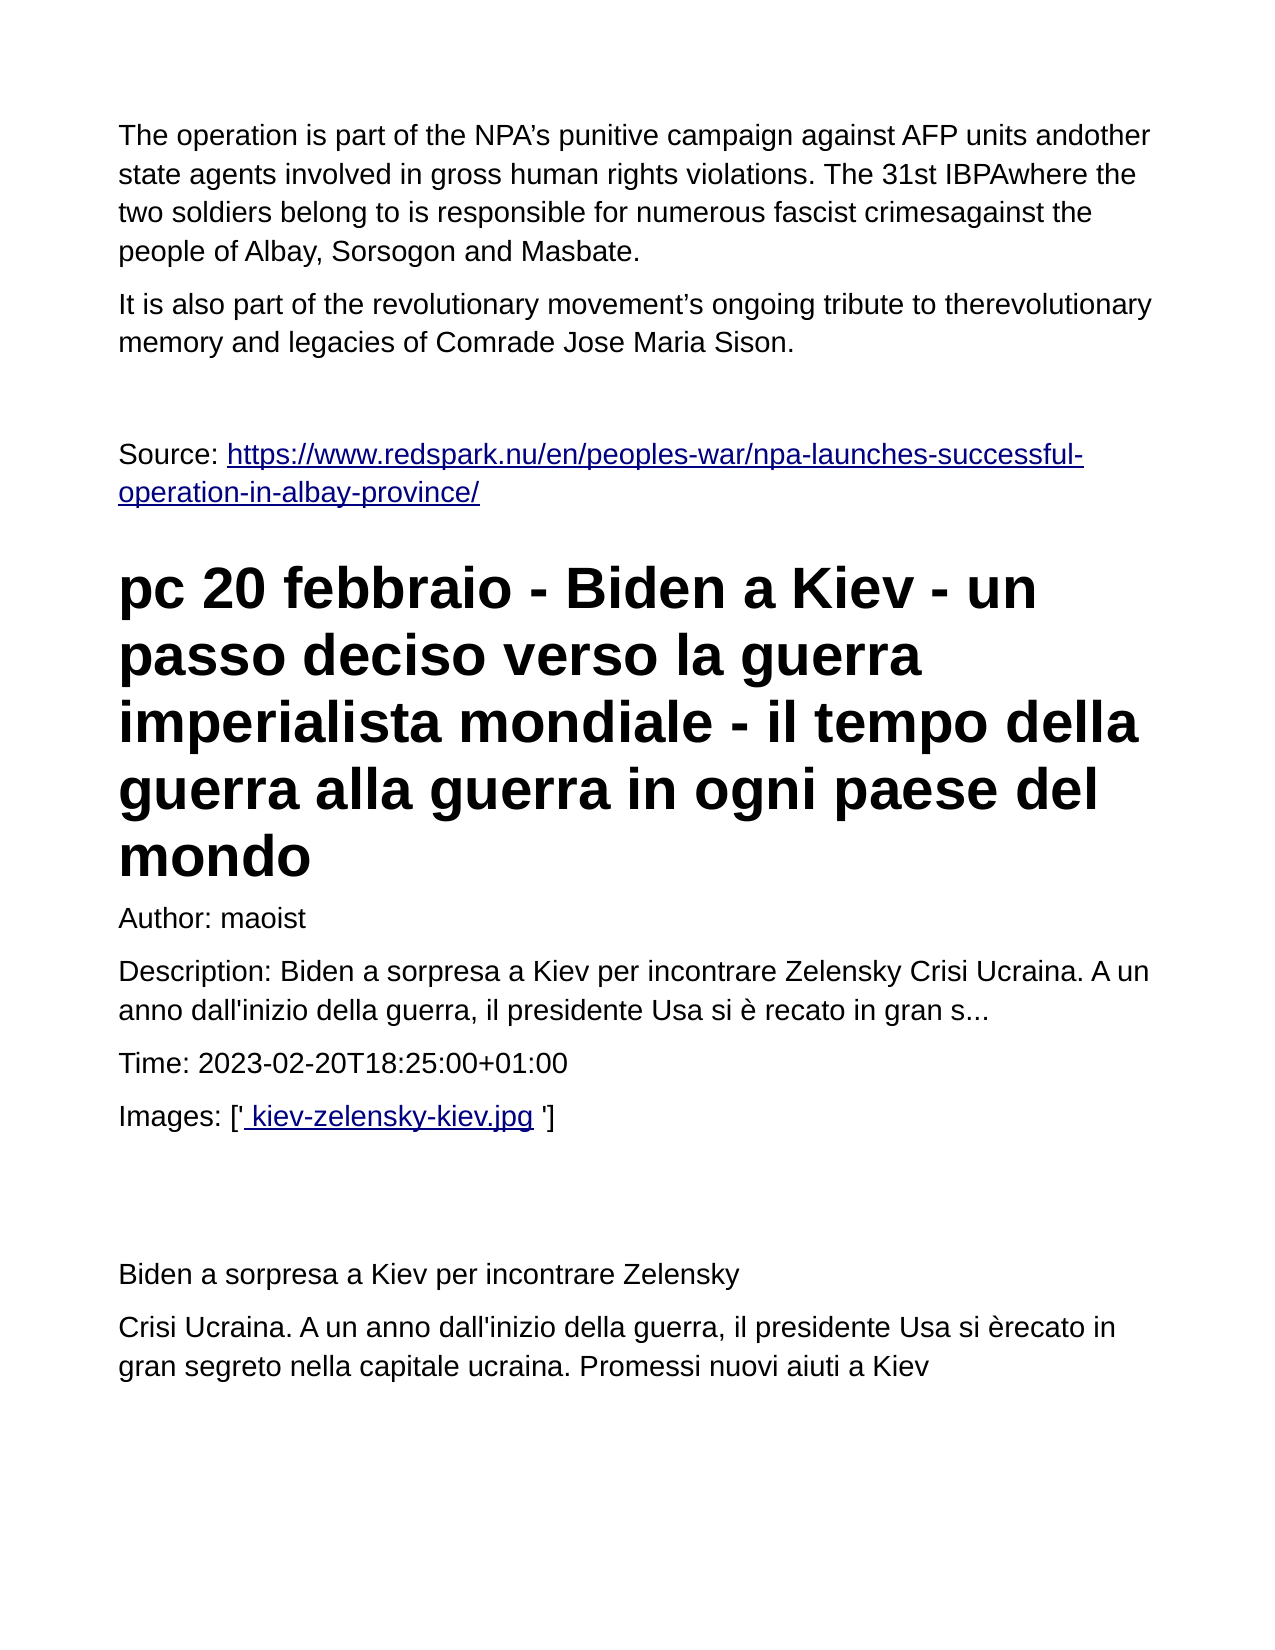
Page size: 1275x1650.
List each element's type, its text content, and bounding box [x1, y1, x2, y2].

text Description: Biden a sorpresa a Kiev per incontrare Zelensky Crisi Ucraina. A un anno dall'inizio della guerra, il presidente Usa si è recato in gran s... [118, 954, 1157, 1027]
text Source : https://philippinerevolution.nu/statements/npa-launches-successful-> operation/ [177, 378, 1098, 407]
text Time: 2023-02-20T18:25:00+01:00 [118, 1046, 1157, 1080]
text Source: https://www.redspark.nu/en/peoples-war/npa-launches-successful-operation-in-albay-province/ [118, 437, 1157, 509]
subtitle pc 20 febbraio - Biden a Kiev - un passo deciso verso la guerra imperialista mondiale - il tempo della guerra alla guerra in ogni paese del mondo [118, 553, 1157, 889]
text It is also part of the revolutionary movement’s ongoing tribute to therevolutionary memory and legacies of Comrade Jose Maria Sison. [118, 287, 1157, 359]
text Crisi Ucraina. A un anno dall'inizio della guerra, il presidente Usa si èrecato in gran segreto nella capitale ucraina. Promessi nuovi aiuti a Kiev [118, 1310, 1157, 1382]
text The operation is part of the NPA’s punitive campaign against AFP units andother state agents involved in gross human rights violations. The 31st IBPAwhere the two soldiers belong to is responsible for numerous fascist crimesagainst the people of Albay, Sorsogon and Masbate. [118, 118, 1157, 267]
text Biden a sorpresa a Kiev per incontrare Zelensky [118, 1257, 1157, 1291]
text Images: [' kiev-zelensky-kiev.jpg '] [118, 1099, 1157, 1133]
text Author: maoist [118, 901, 1157, 935]
